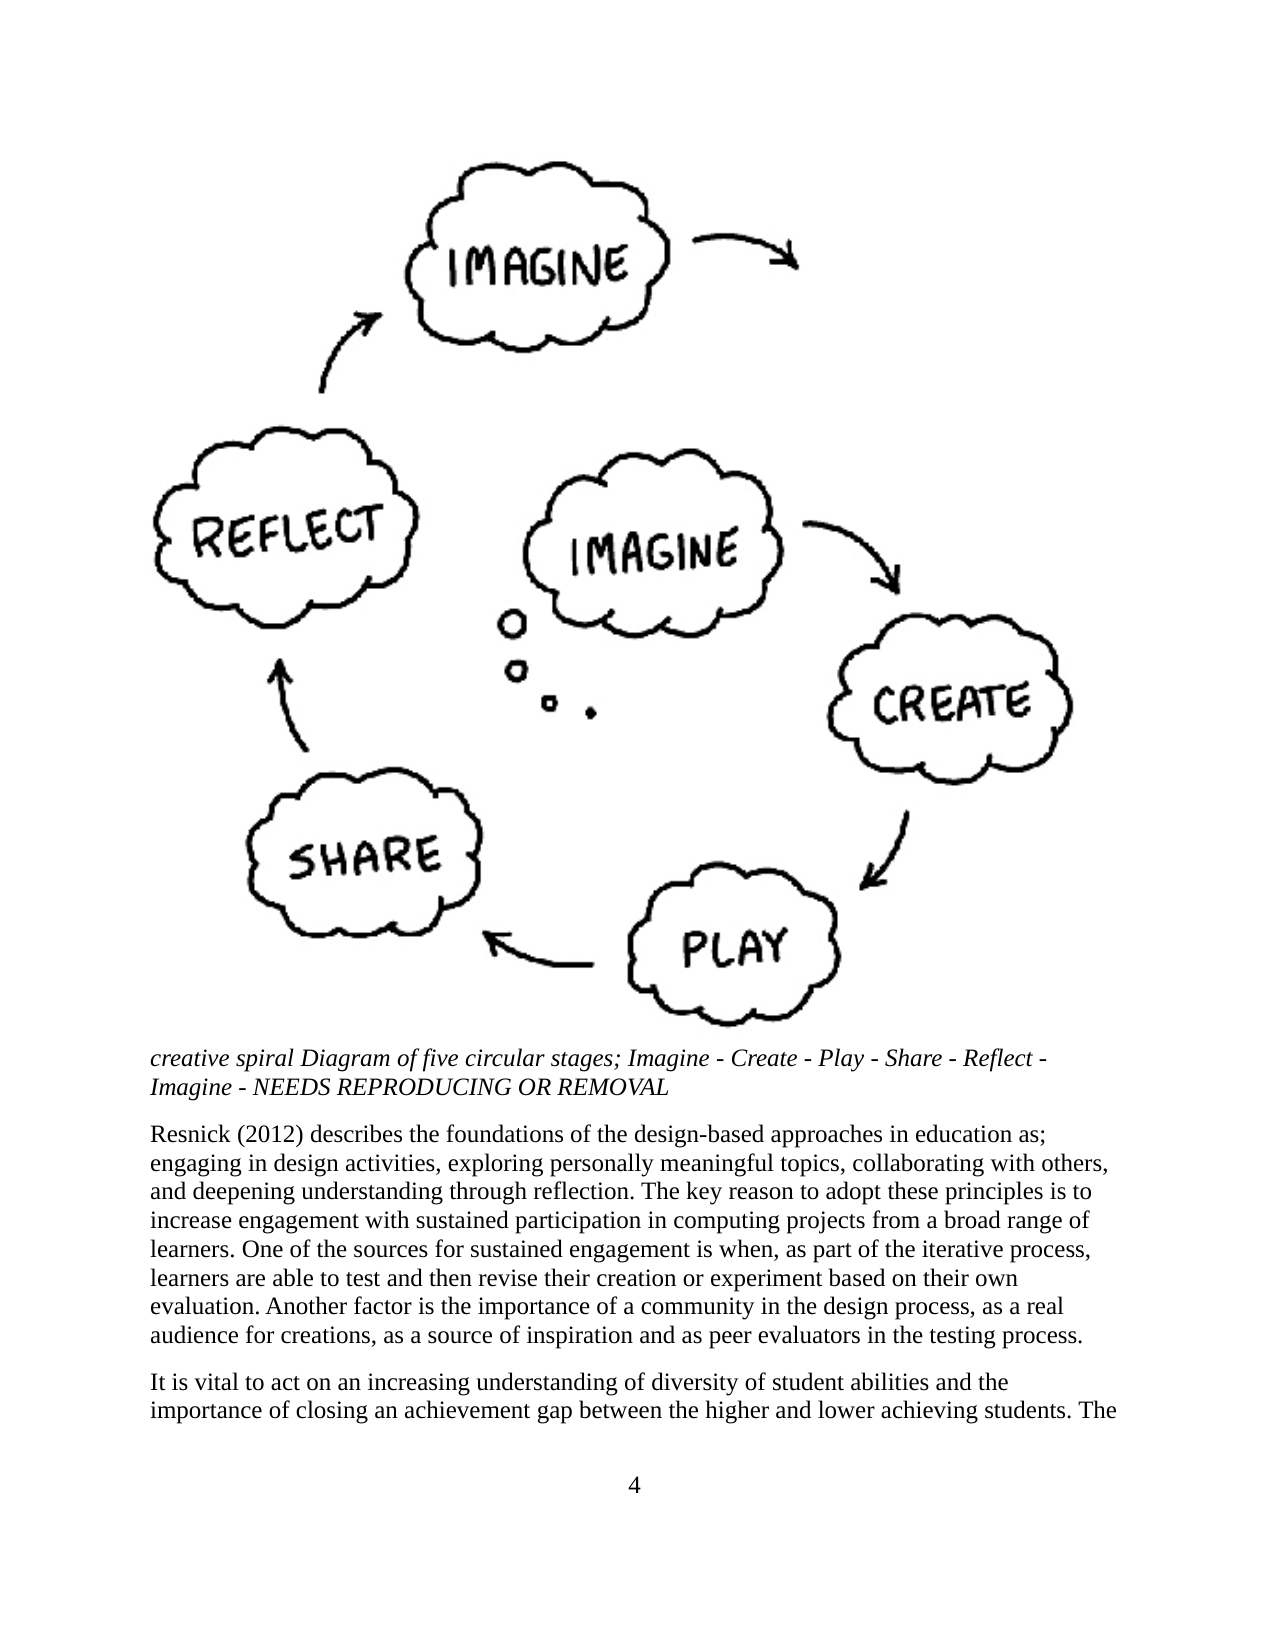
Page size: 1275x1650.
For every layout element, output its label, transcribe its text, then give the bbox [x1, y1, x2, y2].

text Resnick (2012) describes the foundations of the design-based approaches in education as; engaging in design activities, exploring personally meaningful topics, collaborating with others, and deepening understanding through reflection. The key reason to adopt these principles is to increase engagement with sustained participation in computing projects from a broad range of learners. One of the sources for sustained engagement is when, as part of the iterative process, learners are able to test and then revise their creation or experiment based on their own evaluation. Another factor is the importance of a community in the design process, as a real audience for creations, as a source of inspiration and as peer evaluators in the testing process. [150, 1119, 1125, 1349]
text It is vital to act on an increasing understanding of diversity of student abilities and the importance of closing an achievement gap between the higher and lower achieving students. The [150, 1367, 1125, 1424]
text creative spiral Diagram of five circular stages; Imagine - Create - Play - Share - Reflect - Imagine - NEEDS REPRODUCING OR REMOVAL [150, 150, 1125, 1101]
picture [150, 150, 1077, 1038]
